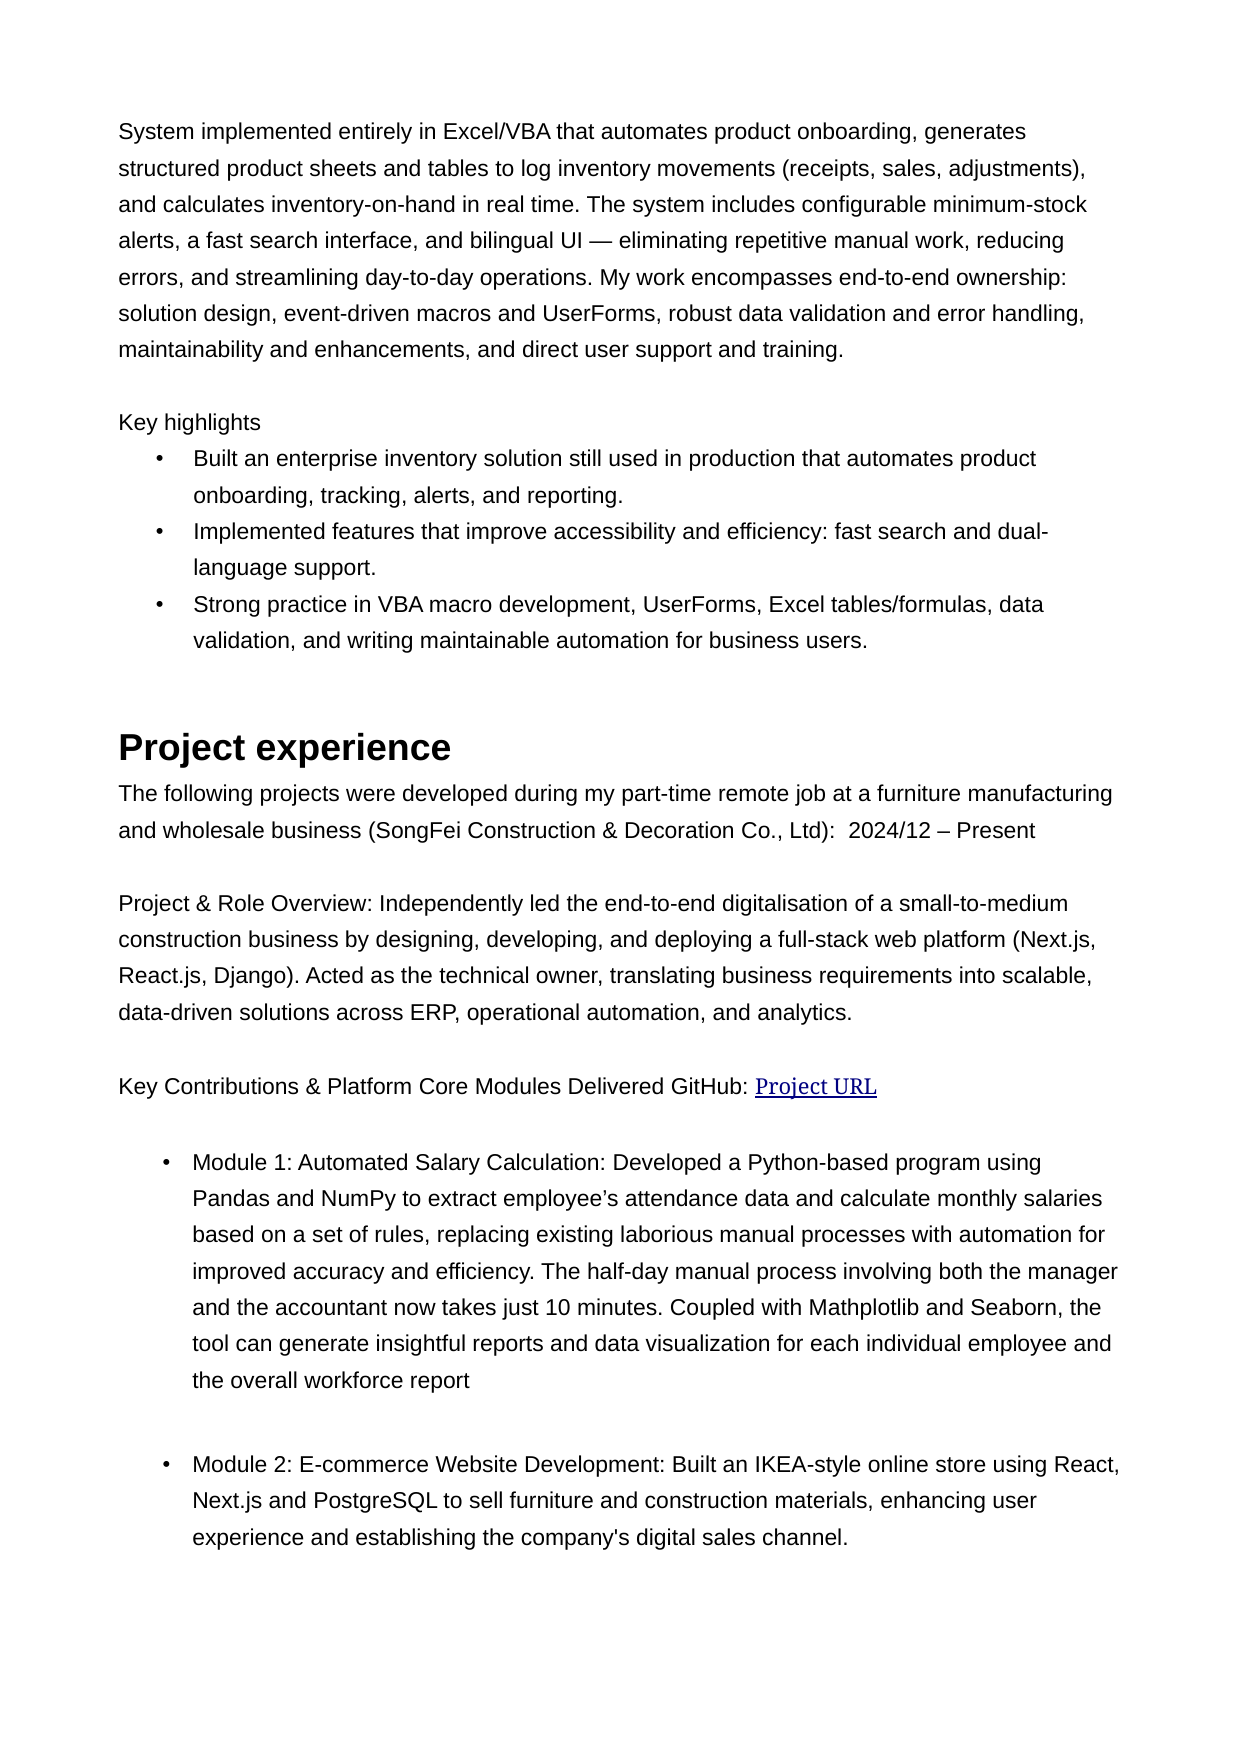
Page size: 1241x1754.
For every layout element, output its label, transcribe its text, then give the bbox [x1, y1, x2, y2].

text The following projects were developed during my part-time remote job at a furniture manufacturing and wholesale business (SongFei Construction & Decoration Co., Ltd): 2024/12 – Present [118, 780, 1122, 843]
text System implemented entirely in Excel/VBA that automates product onboarding, generates structured product sheets and tables to log inventory movements (receipts, sales, adjustments), and calculates inventory-on-hand in real time. The system includes configurable minimum-stock alerts, a fast search interface, and bilingual UI — eliminating repetitive manual work, reducing errors, and streamlining day-to-day operations. My work encompasses end-to-end ownership: solution design, event-driven macros and UserForms, robust data validation and error handling, maintainability and enhancements, and direct user support and training. [118, 118, 1122, 363]
list Built an enterprise inventory solution still used in production that automates product onboarding, tracking, alerts, and reporting. [156, 445, 1122, 508]
text Key highlights [118, 409, 1122, 435]
subtitle Project experience [118, 725, 1122, 768]
text Key Contributions & Platform Core Modules Delivered GitHub: Project URL [118, 1071, 1122, 1101]
list Implemented features that improve accessibility and efficiency: fast search and dual-language support. [156, 518, 1122, 581]
text Project & Role Overview: Independently led the end‑to‑end digitalisation of a small‑to‑medium construction business by designing, developing, and deploying a full-stack web platform (Next.js, React.js, Django). Acted as the technical owner, translating business requirements into scalable, data‑driven solutions across ERP, operational automation, and analytics. [118, 889, 1122, 1025]
list Strong practice in VBA macro development, UserForms, Excel tables/formulas, data validation, and writing maintainable automation for business users. [156, 591, 1122, 653]
list Module 2: E-commerce Website Development: Built an IKEA-style online store using React, Next.js and PostgreSQL to sell furniture and construction materials, enhancing user experience and establishing the company's digital sales channel. [162, 1451, 1122, 1550]
list Module 1: Automated Salary Calculation: Developed a Python-based program using Pandas and NumPy to extract employee’s attendance data and calculate monthly salaries based on a set of rules, replacing existing laborious manual processes with automation for improved accuracy and efficiency. The half-day manual process involving both the manager and the accountant now takes just 10 minutes. Coupled with Mathplotlib and Seaborn, the tool can generate insightful reports and data visualization for each individual employee and the overall workforce report [162, 1149, 1122, 1393]
